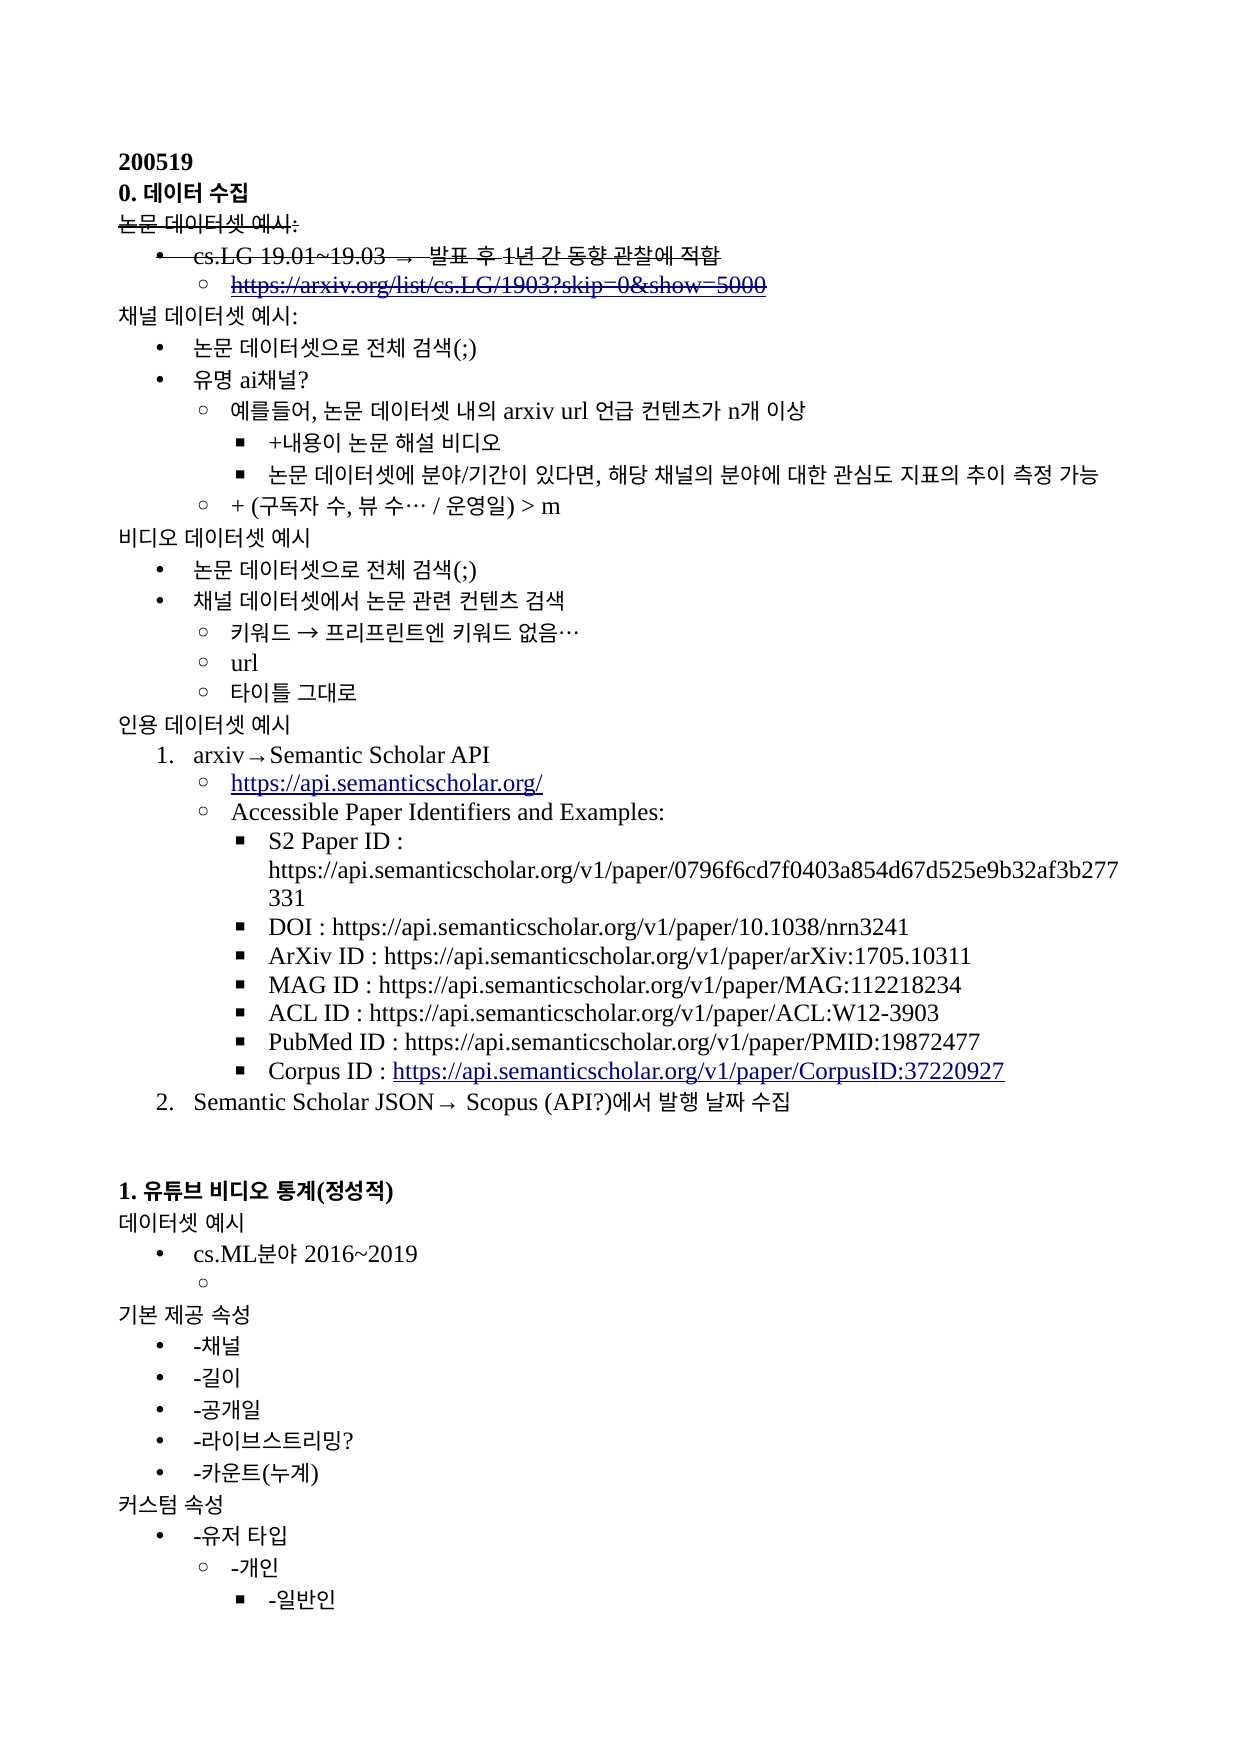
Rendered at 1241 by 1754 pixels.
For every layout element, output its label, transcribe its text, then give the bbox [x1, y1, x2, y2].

list -일반인 [231, 1583, 1122, 1614]
list -라이브스트리밍? [156, 1424, 1122, 1456]
text 채널 데이터셋 예시: [118, 299, 1122, 331]
list cs.ML분야 2016~2019 [156, 1237, 1122, 1269]
list ArXiv ID : https://api.semanticscholar.org/v1/paper/arXiv:1705.10311 [231, 941, 1122, 970]
list url [193, 648, 1122, 676]
list -개인 [193, 1551, 1122, 1583]
text 200519 [118, 147, 1122, 176]
list -카운트(누계) [156, 1456, 1122, 1488]
list 키워드 → 프리프린트엔 키워드 없음… [193, 616, 1122, 648]
list https://api.semanticscholar.org/ [193, 768, 1122, 797]
list Semantic Scholar JSON→ Scopus (API?)에서 발행 날짜 수집 [156, 1085, 1122, 1116]
list MAG ID : https://api.semanticscholar.org/v1/paper/MAG:112218234 [231, 970, 1122, 998]
list ACL ID : https://api.semanticscholar.org/v1/paper/ACL:W12-3903 [231, 998, 1122, 1027]
text 데이터셋 예시 [118, 1206, 1122, 1237]
list 타이틀 그대로 [193, 676, 1122, 708]
list -채널 [156, 1329, 1122, 1361]
text 커스텀 속성 [118, 1488, 1122, 1519]
list DOI : https://api.semanticscholar.org/v1/paper/10.1038/nrn3241 [231, 912, 1122, 941]
list Accessible Paper Identifiers and Examples: [193, 797, 1122, 826]
list + (구독자 수, 뷰 수… / 운영일) > m [193, 489, 1122, 521]
list 채널 데이터셋에서 논문 관련 컨텐츠 검색 [156, 584, 1122, 616]
text 1. 유튜브 비디오 통계(정성적) [118, 1174, 1122, 1206]
list 유명 ai채널? [156, 363, 1122, 394]
list -공개일 [156, 1393, 1122, 1424]
list -유저 타입 [156, 1519, 1122, 1551]
list PubMed ID : https://api.semanticscholar.org/v1/paper/PMID:19872477 [231, 1027, 1122, 1056]
text 인용 데이터셋 예시 [118, 708, 1122, 740]
text 비디오 데이터셋 예시 [118, 521, 1122, 553]
list -길이 [156, 1361, 1122, 1393]
list 논문 데이터셋으로 전체 검색(;) [156, 331, 1122, 363]
list 논문 데이터셋으로 전체 검색(;) [156, 553, 1122, 584]
list arxiv→Semantic Scholar API [156, 740, 1122, 768]
list cs.LG 19.01~19.03 → 발표 후 1년 간 동향 관찰에 적합 [156, 239, 1122, 271]
list https://arxiv.org/list/cs.LG/1903?skip=0&show=5000 [193, 271, 1122, 299]
list 논문 데이터셋에 분야/기간이 있다면, 해당 채널의 분야에 대한 관심도 지표의 추이 측정 가능 [231, 458, 1122, 489]
text 0. 데이터 수집 [118, 176, 1122, 207]
text 기본 제공 속성 [118, 1298, 1122, 1329]
list Corpus ID : https://api.semanticscholar.org/v1/paper/CorpusID:37220927 [231, 1056, 1122, 1085]
list 예를들어, 논문 데이터셋 내의 arxiv url 언급 컨텐츠가 n개 이상 [193, 394, 1122, 426]
list +내용이 논문 해설 비디오 [231, 426, 1122, 458]
text 논문 데이터셋 예시: [118, 207, 1122, 239]
list S2 Paper ID : https://api.semanticscholar.org/v1/paper/0796f6cd7f0403a854d67d525e9b32af3b277331 [231, 826, 1122, 912]
